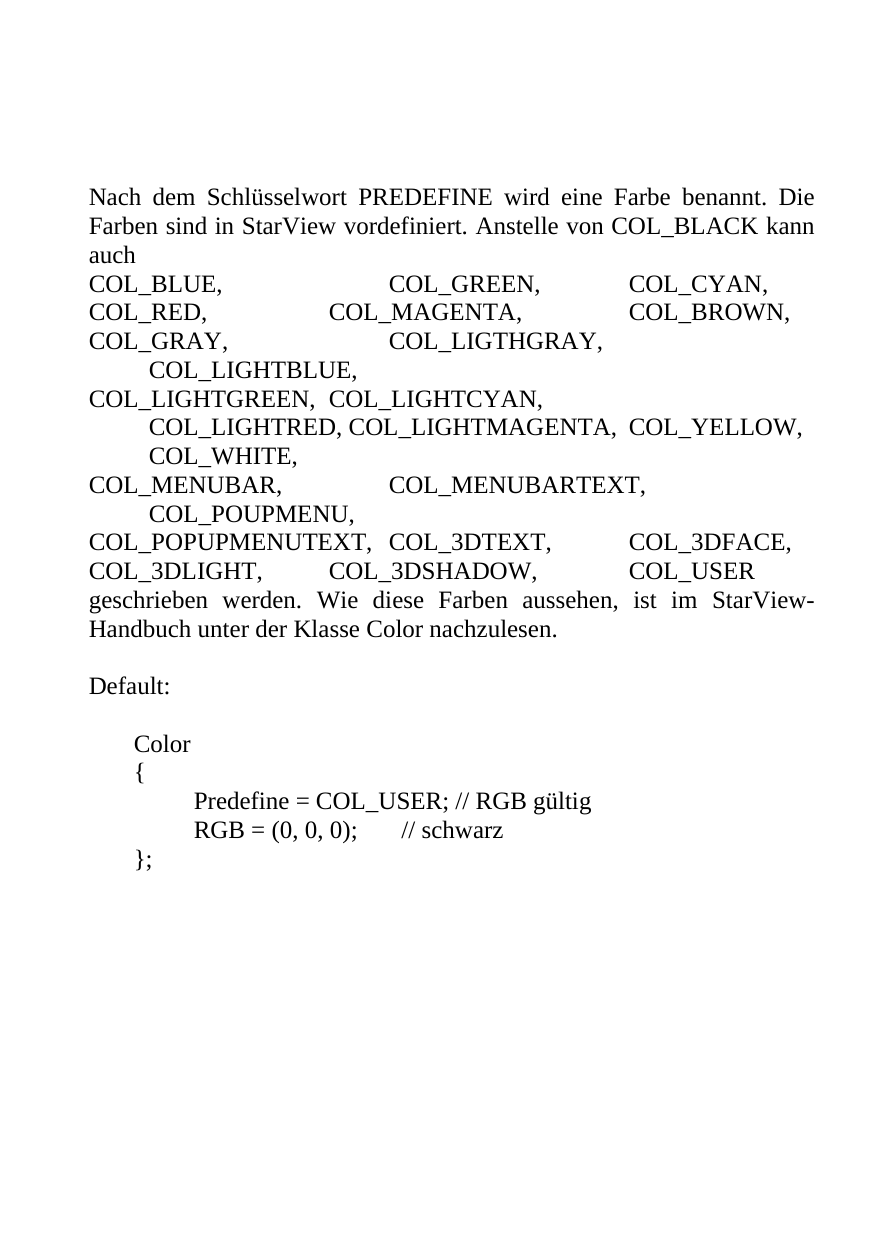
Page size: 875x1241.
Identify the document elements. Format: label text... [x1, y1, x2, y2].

text COL_POPUPMENUTEXT, COL_3DTEXT, COL_3DFACE, [88, 527, 815, 556]
text COL_BLUE, COL_GREEN, COL_CYAN, [88, 269, 815, 297]
text Nach dem Schlüsselwort PREDEFINE wird eine Farbe benannt. Die Farben sind in StarView vordefiniert. Anstelle von COL_BLACK kann auch [88, 182, 815, 269]
text COL_RED, COL_MAGENTA, COL_BROWN, [88, 297, 815, 326]
text COL_3DLIGHT, COL_3DSHADOW, COL_USER [88, 556, 815, 585]
text COL_GRAY, COL_LIGTHGRAY, COL_LIGHTBLUE, [88, 326, 815, 384]
list { [88, 757, 815, 786]
text Default: [88, 671, 815, 700]
text COL_MENUBAR, COL_MENUBARTEXT, COL_POUPMENU, [88, 470, 815, 527]
list Predefine = COL_USER; // RGB gültig [88, 786, 815, 815]
text COL_LIGHTGREEN, COL_LIGHTCYAN, COL_LIGHTRED, COL_LIGHTMAGENTA, COL_YELLOW, COL_WHITE, [88, 384, 815, 470]
text geschrieben werden. Wie diese Farben aussehen, ist im StarView-Handbuch unter der Klasse Color nachzulesen. [88, 585, 815, 642]
list }; [88, 844, 815, 872]
list Color [88, 729, 815, 757]
list RGB = (0, 0, 0); // schwarz [88, 815, 815, 844]
